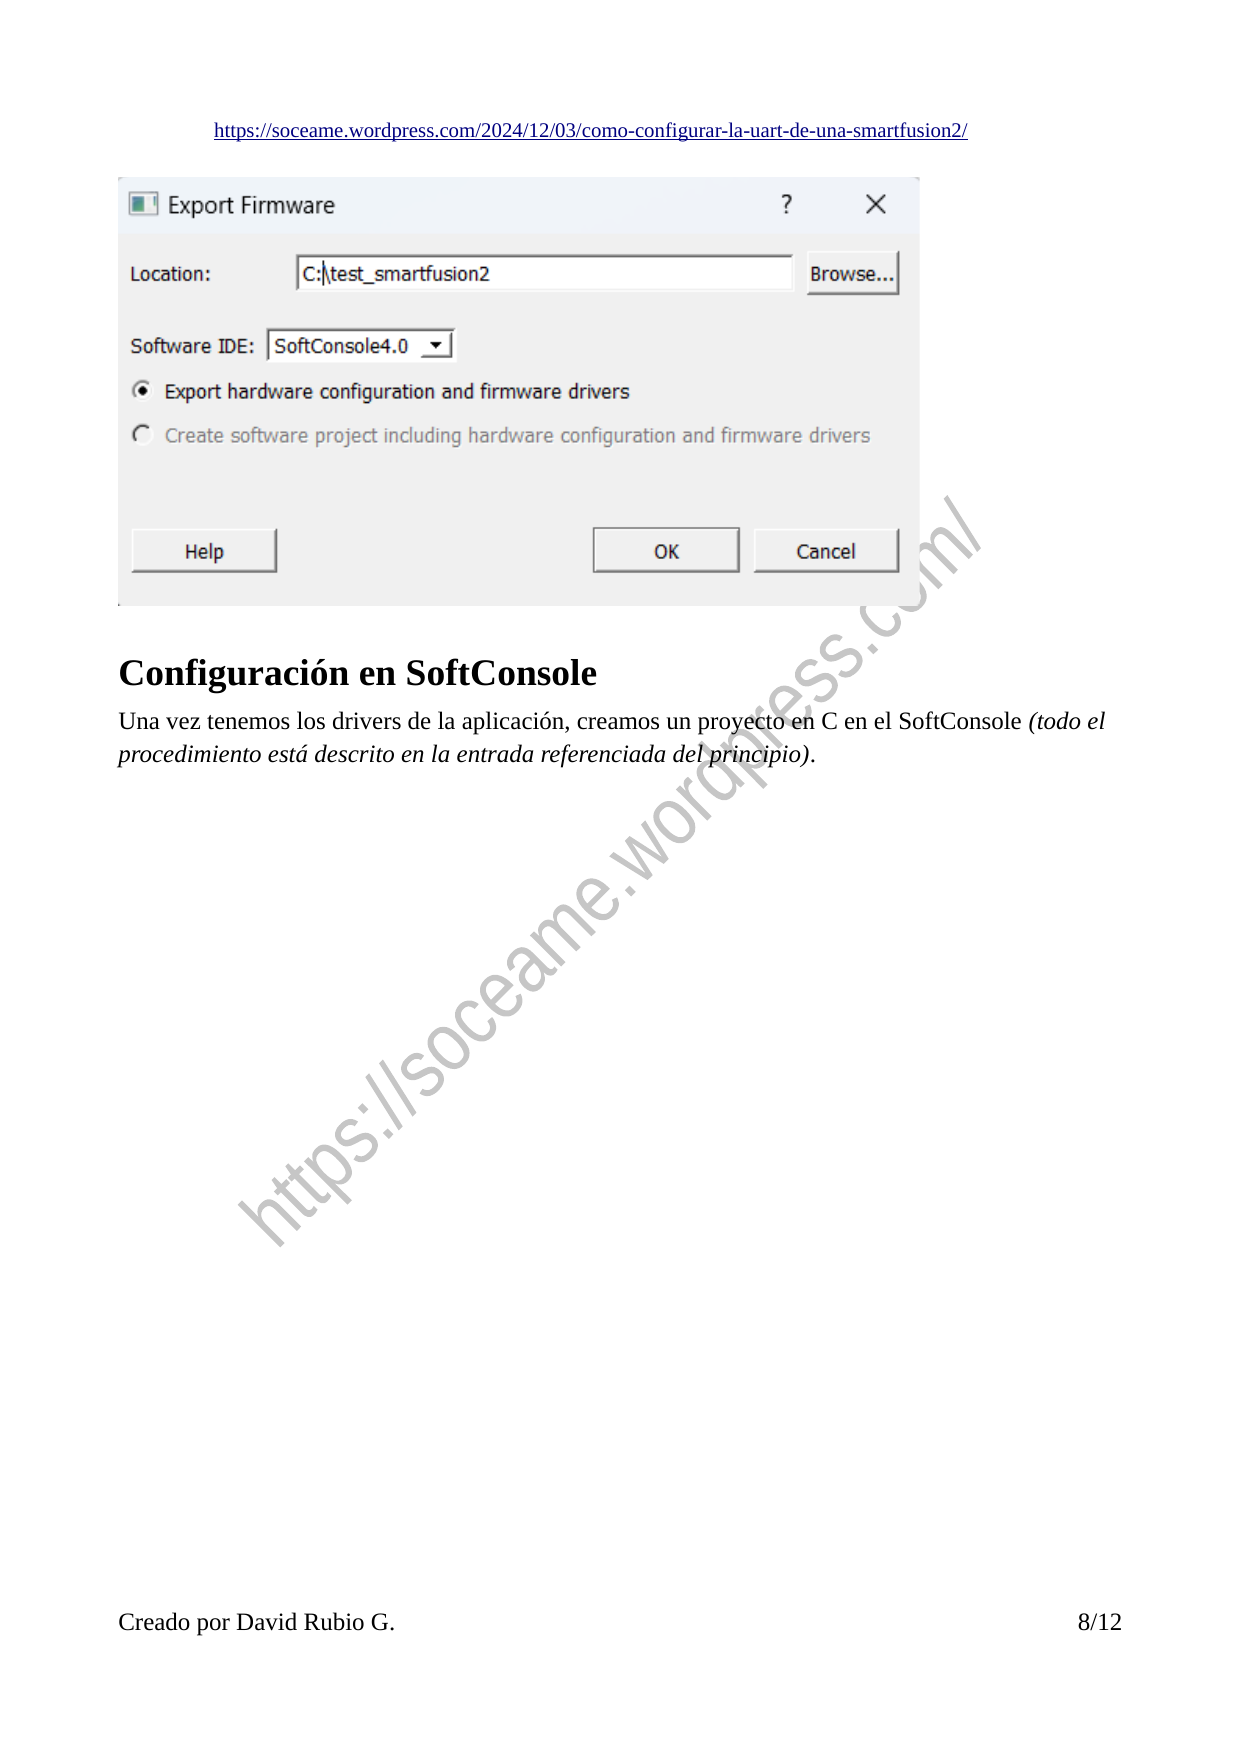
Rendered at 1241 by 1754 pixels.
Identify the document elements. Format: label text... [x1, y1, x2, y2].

text Una vez tenemos los drivers de la aplicación, creamos un proyecto en C en el SoftConsole (todo el procedimiento está descrito en la entrada referenciada del principio). [118, 706, 1122, 768]
subtitle Configuración en SoftConsole [118, 650, 1122, 693]
picture [118, 177, 920, 606]
